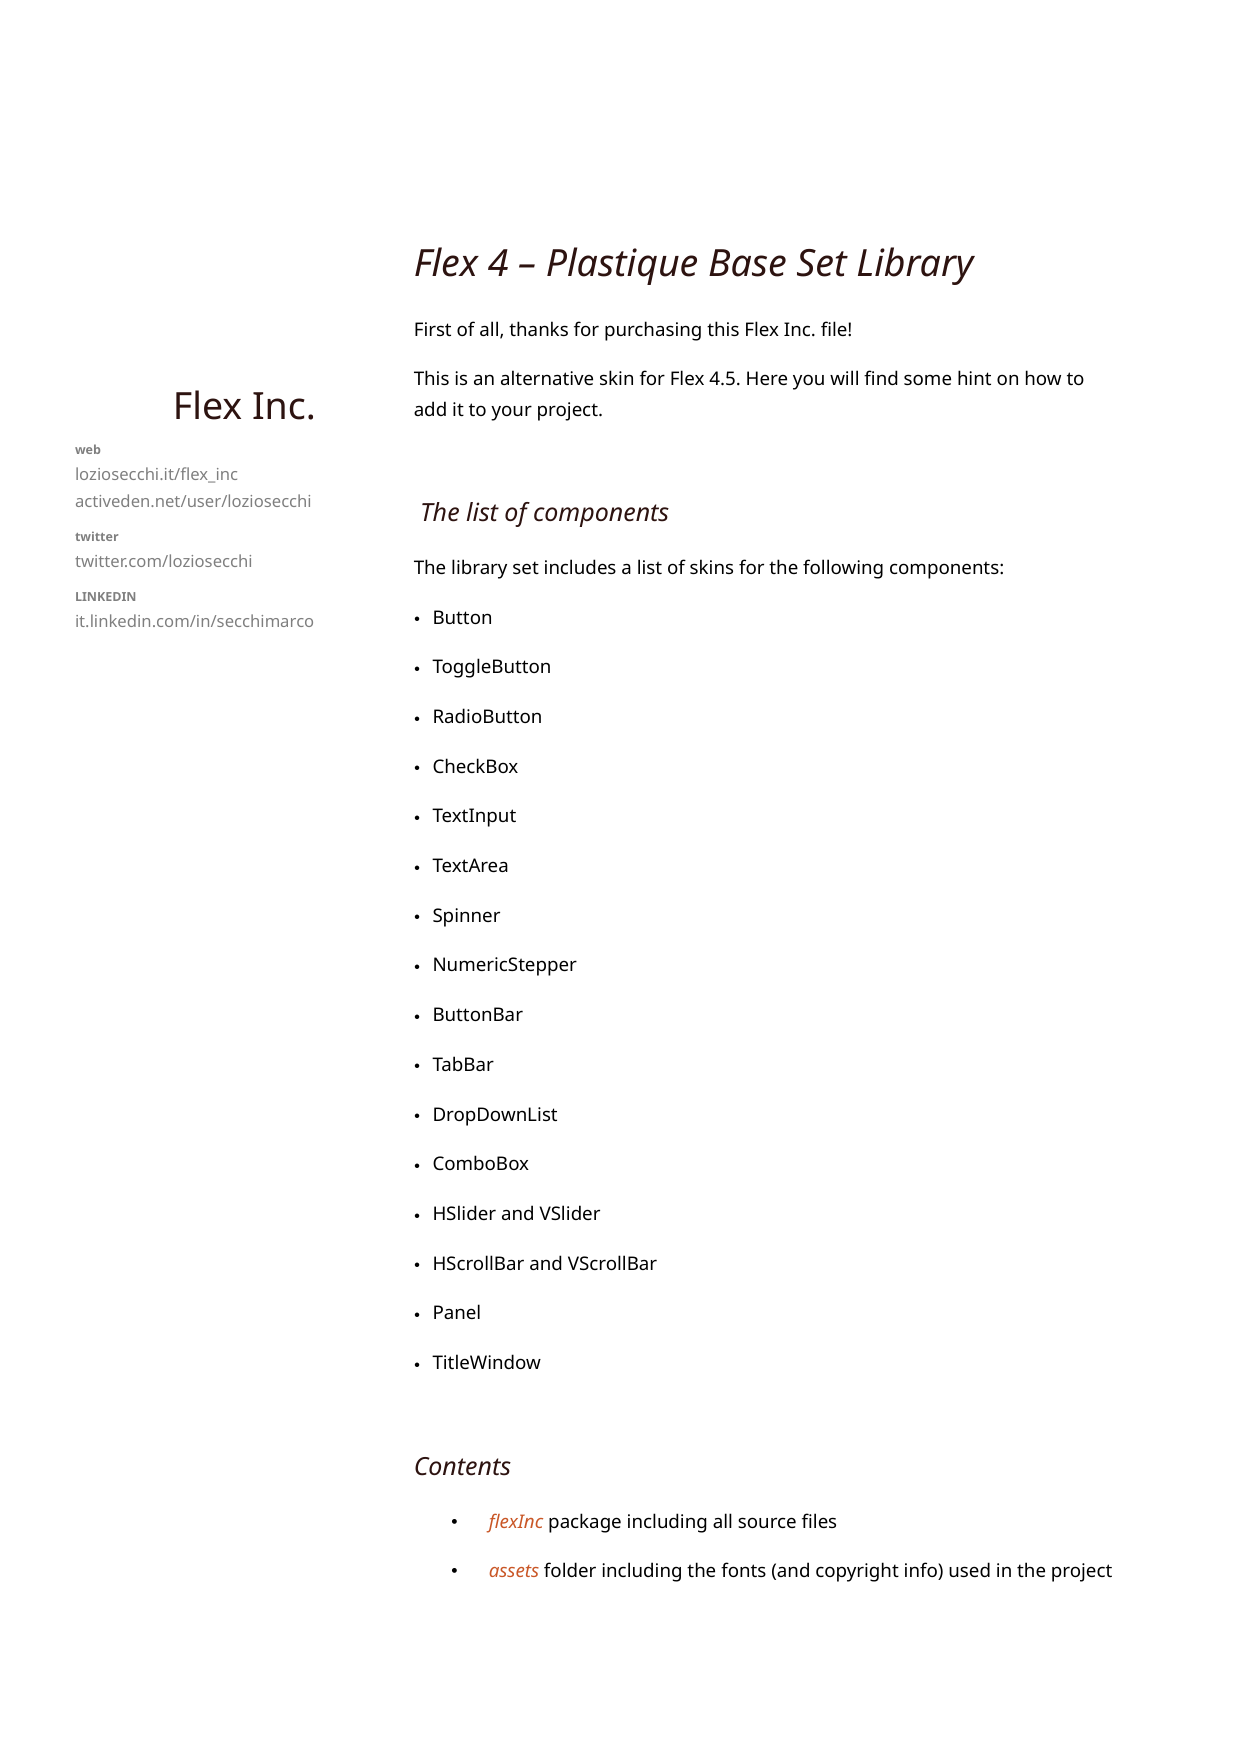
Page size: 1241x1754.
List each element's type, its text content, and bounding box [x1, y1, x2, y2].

list TabBar [413, 1051, 1122, 1077]
list HScrollBar and VScrollBar [413, 1250, 1122, 1276]
list Button [413, 604, 1122, 630]
list flexInc package including all source files [451, 1508, 1122, 1533]
list assets folder including the fonts (and copyright info) used in the project [451, 1557, 1122, 1583]
list ButtonBar [413, 1001, 1122, 1027]
list TextArea [413, 852, 1122, 878]
list CheckBox [413, 753, 1122, 779]
list TextInput [413, 803, 1122, 828]
text Flex 4 – Plastique Base Set Library [413, 236, 1122, 287]
text The library set includes a list of skins for the following components: [413, 554, 1122, 580]
title The list of components [413, 495, 1122, 529]
text First of all, thanks for purchasing this Flex Inc. file! [413, 316, 1122, 342]
list Spinner [413, 902, 1122, 928]
list ComboBox [413, 1151, 1122, 1176]
list NumericStepper [413, 952, 1122, 978]
list HSlider and VSlider [413, 1200, 1122, 1226]
list TitleWindow [413, 1349, 1122, 1375]
list Panel [413, 1299, 1122, 1325]
list ToggleButton [413, 654, 1122, 679]
title Contents [413, 1448, 1122, 1482]
list DropDownList [413, 1101, 1122, 1127]
list RadioButton [413, 703, 1122, 729]
text This is an alternative skin for Flex 4.5. Here you will find some hint on how to add it to your project. [413, 366, 1122, 422]
